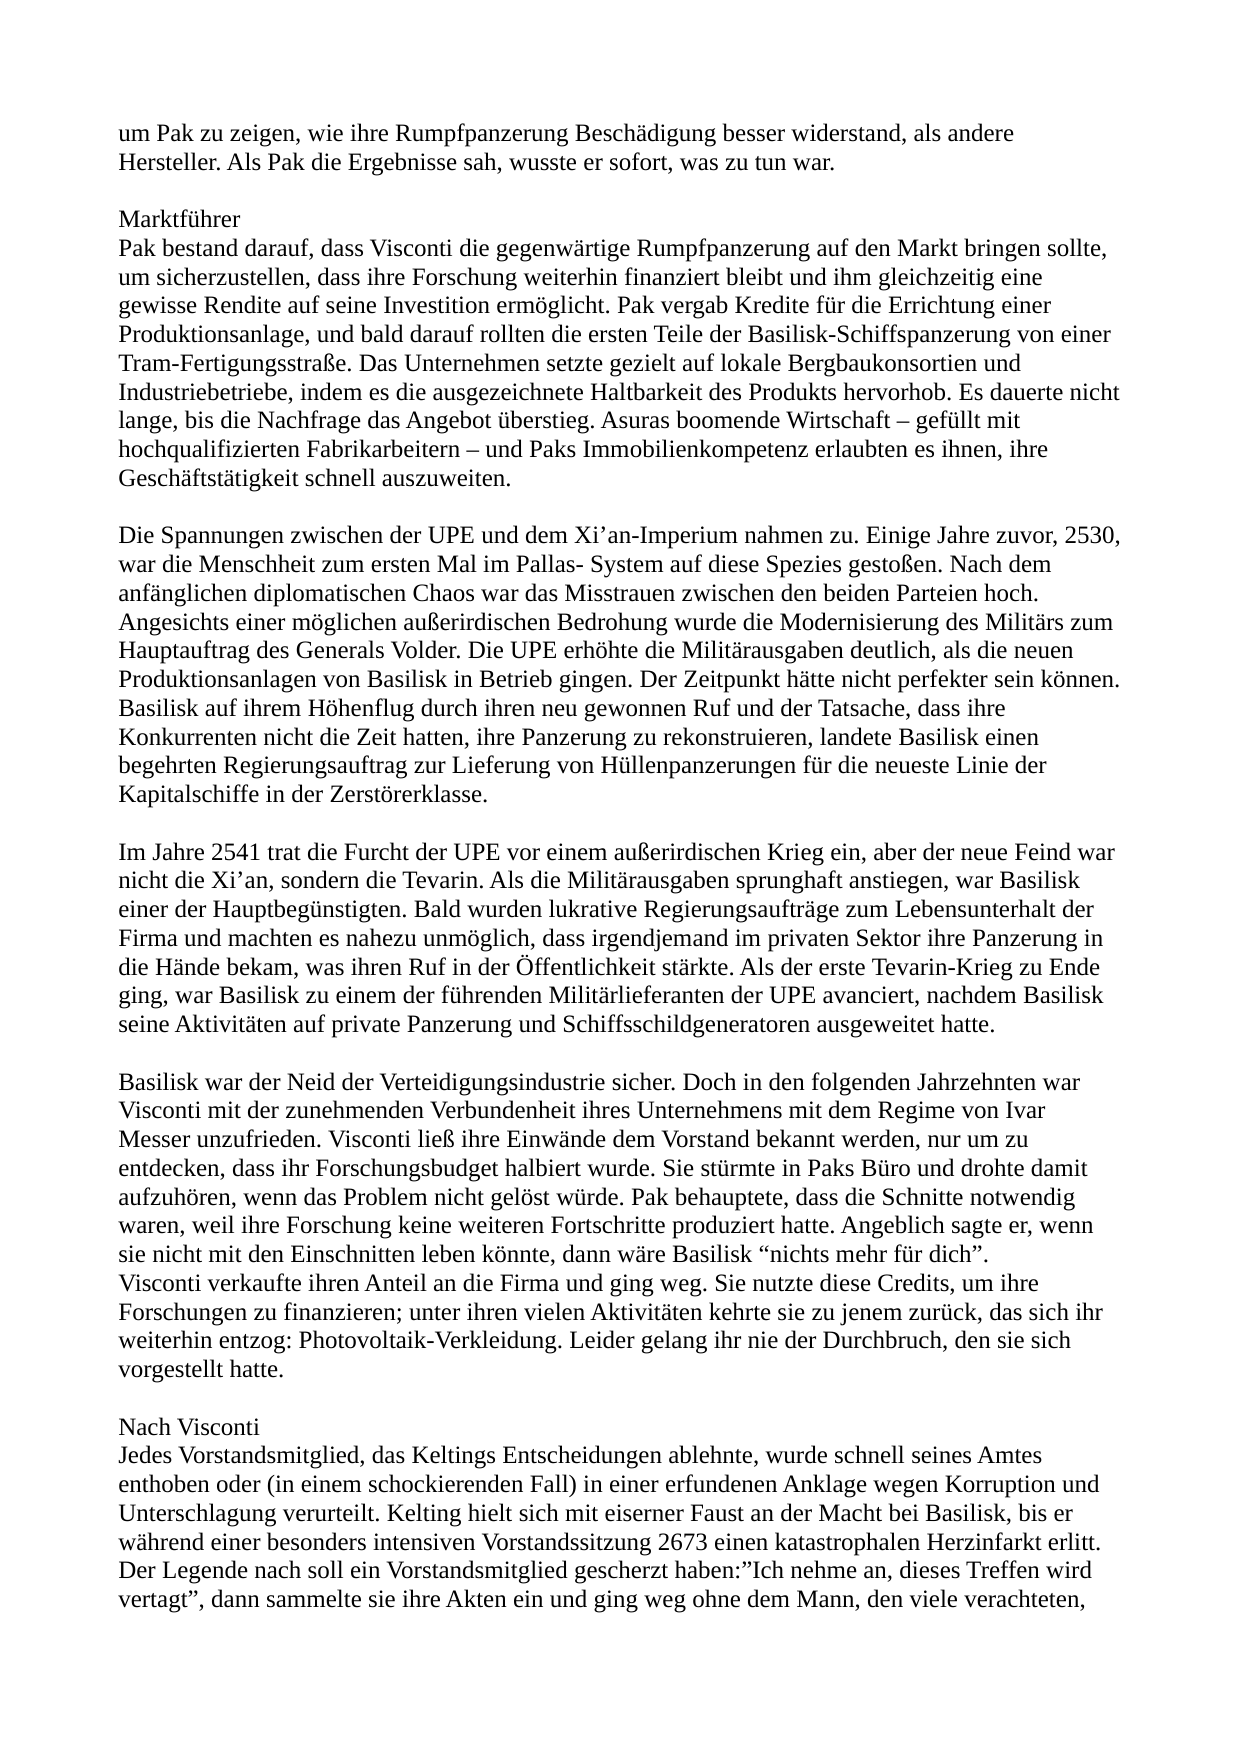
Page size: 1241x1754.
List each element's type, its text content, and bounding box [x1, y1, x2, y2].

text Pak bestand darauf, dass Visconti die gegenwärtige Rumpfpanzerung auf den Markt bringen sollte, um sicherzustellen, dass ihre Forschung weiterhin finanziert bleibt und ihm gleichzeitig eine gewisse Rendite auf seine Investition ermöglicht. Pak vergab Kredite für die Errichtung einer Produktionsanlage, und bald darauf rollten die ersten Teile der Basilisk-Schiffspanzerung von einer Tram-Fertigungsstraße. Das Unternehmen setzte gezielt auf lokale Bergbaukonsortien und Industriebetriebe, indem es die ausgezeichnete Haltbarkeit des Produkts hervorhob. Es dauerte nicht lange, bis die Nachfrage das Angebot überstieg. Asuras boomende Wirtschaft – gefüllt mit hochqualifizierten Fabrikarbeitern – und Paks Immobilienkompetenz erlaubten es ihnen, ihre Geschäftstätigkeit schnell auszuweiten. [118, 233, 1122, 492]
text Im Jahre 2541 trat die Furcht der UPE vor einem außerirdischen Krieg ein, aber der neue Feind war nicht die Xi’an, sondern die Tevarin. Als die Militärausgaben sprunghaft anstiegen, war Basilisk einer der Hauptbegünstigten. Bald wurden lukrative Regierungsaufträge zum Lebensunterhalt der Firma und machten es nahezu unmöglich, dass irgendjemand im privaten Sektor ihre Panzerung in die Hände bekam, was ihren Ruf in der Öffentlichkeit stärkte. Als der erste Tevarin-Krieg zu Ende ging, war Basilisk zu einem der führenden Militärlieferanten der UPE avanciert, nachdem Basilisk seine Aktivitäten auf private Panzerung und Schiffsschildgeneratoren ausgeweitet hatte. [118, 837, 1122, 1038]
text Basilisk war der Neid der Verteidigungsindustrie sicher. Doch in den folgenden Jahrzehnten war Visconti mit der zunehmenden Verbundenheit ihres Unternehmens mit dem Regime von Ivar Messer unzufrieden. Visconti ließ ihre Einwände dem Vorstand bekannt werden, nur um zu entdecken, dass ihr Forschungsbudget halbiert wurde. Sie stürmte in Paks Büro und drohte damit aufzuhören, wenn das Problem nicht gelöst würde. Pak behauptete, dass die Schnitte notwendig waren, weil ihre Forschung keine weiteren Fortschritte produziert hatte. Angeblich sagte er, wenn sie nicht mit den Einschnitten leben könnte, dann wäre Basilisk “nichts mehr für dich”. [118, 1067, 1122, 1268]
text Jedes Vorstandsmitglied, das Keltings Entscheidungen ablehnte, wurde schnell seines Amtes enthoben oder (in einem schockierenden Fall) in einer erfundenen Anklage wegen Korruption und Unterschlagung verurteilt. Kelting hielt sich mit eiserner Faust an der Macht bei Basilisk, bis er während einer besonders intensiven Vorstandssitzung 2673 einen katastrophalen Herzinfarkt erlitt. Der Legende nach soll ein Vorstandsmitglied gescherzt haben:”Ich nehme an, dieses Treffen wird vertagt”, dann sammelte sie ihre Akten ein und ging weg ohne dem Mann, den viele verachteten, [118, 1441, 1122, 1613]
text Visconti verkaufte ihren Anteil an die Firma und ging weg. Sie nutzte diese Credits, um ihre Forschungen zu finanzieren; unter ihren vielen Aktivitäten kehrte sie zu jenem zurück, das sich ihr weiterhin entzog: Photovoltaik-Verkleidung. Leider gelang ihr nie der Durchbruch, den sie sich vorgestellt hatte. [118, 1268, 1122, 1383]
text Nach Visconti [118, 1412, 1122, 1441]
text Marktführer [118, 204, 1122, 233]
text Die Spannungen zwischen der UPE und dem Xi’an-Imperium nahmen zu. Einige Jahre zuvor, 2530, war die Menschheit zum ersten Mal im Pallas- System auf diese Spezies gestoßen. Nach dem anfänglichen diplomatischen Chaos war das Misstrauen zwischen den beiden Parteien hoch. Angesichts einer möglichen außerirdischen Bedrohung wurde die Modernisierung des Militärs zum Hauptauftrag des Generals Volder. Die UPE erhöhte die Militärausgaben deutlich, als die neuen Produktionsanlagen von Basilisk in Betrieb gingen. Der Zeitpunkt hätte nicht perfekter sein können. Basilisk auf ihrem Höhenflug durch ihren neu gewonnen Ruf und der Tatsache, dass ihre Konkurrenten nicht die Zeit hatten, ihre Panzerung zu rekonstruieren, landete Basilisk einen begehrten Regierungsauftrag zur Lieferung von Hüllenpanzerungen für die neueste Linie der Kapitalschiffe in der Zerstörerklasse. [118, 521, 1122, 808]
text um Pak zu zeigen, wie ihre Rumpfpanzerung Beschädigung besser widerstand, als andere Hersteller. Als Pak die Ergebnisse sah, wusste er sofort, was zu tun war. [118, 118, 1122, 176]
